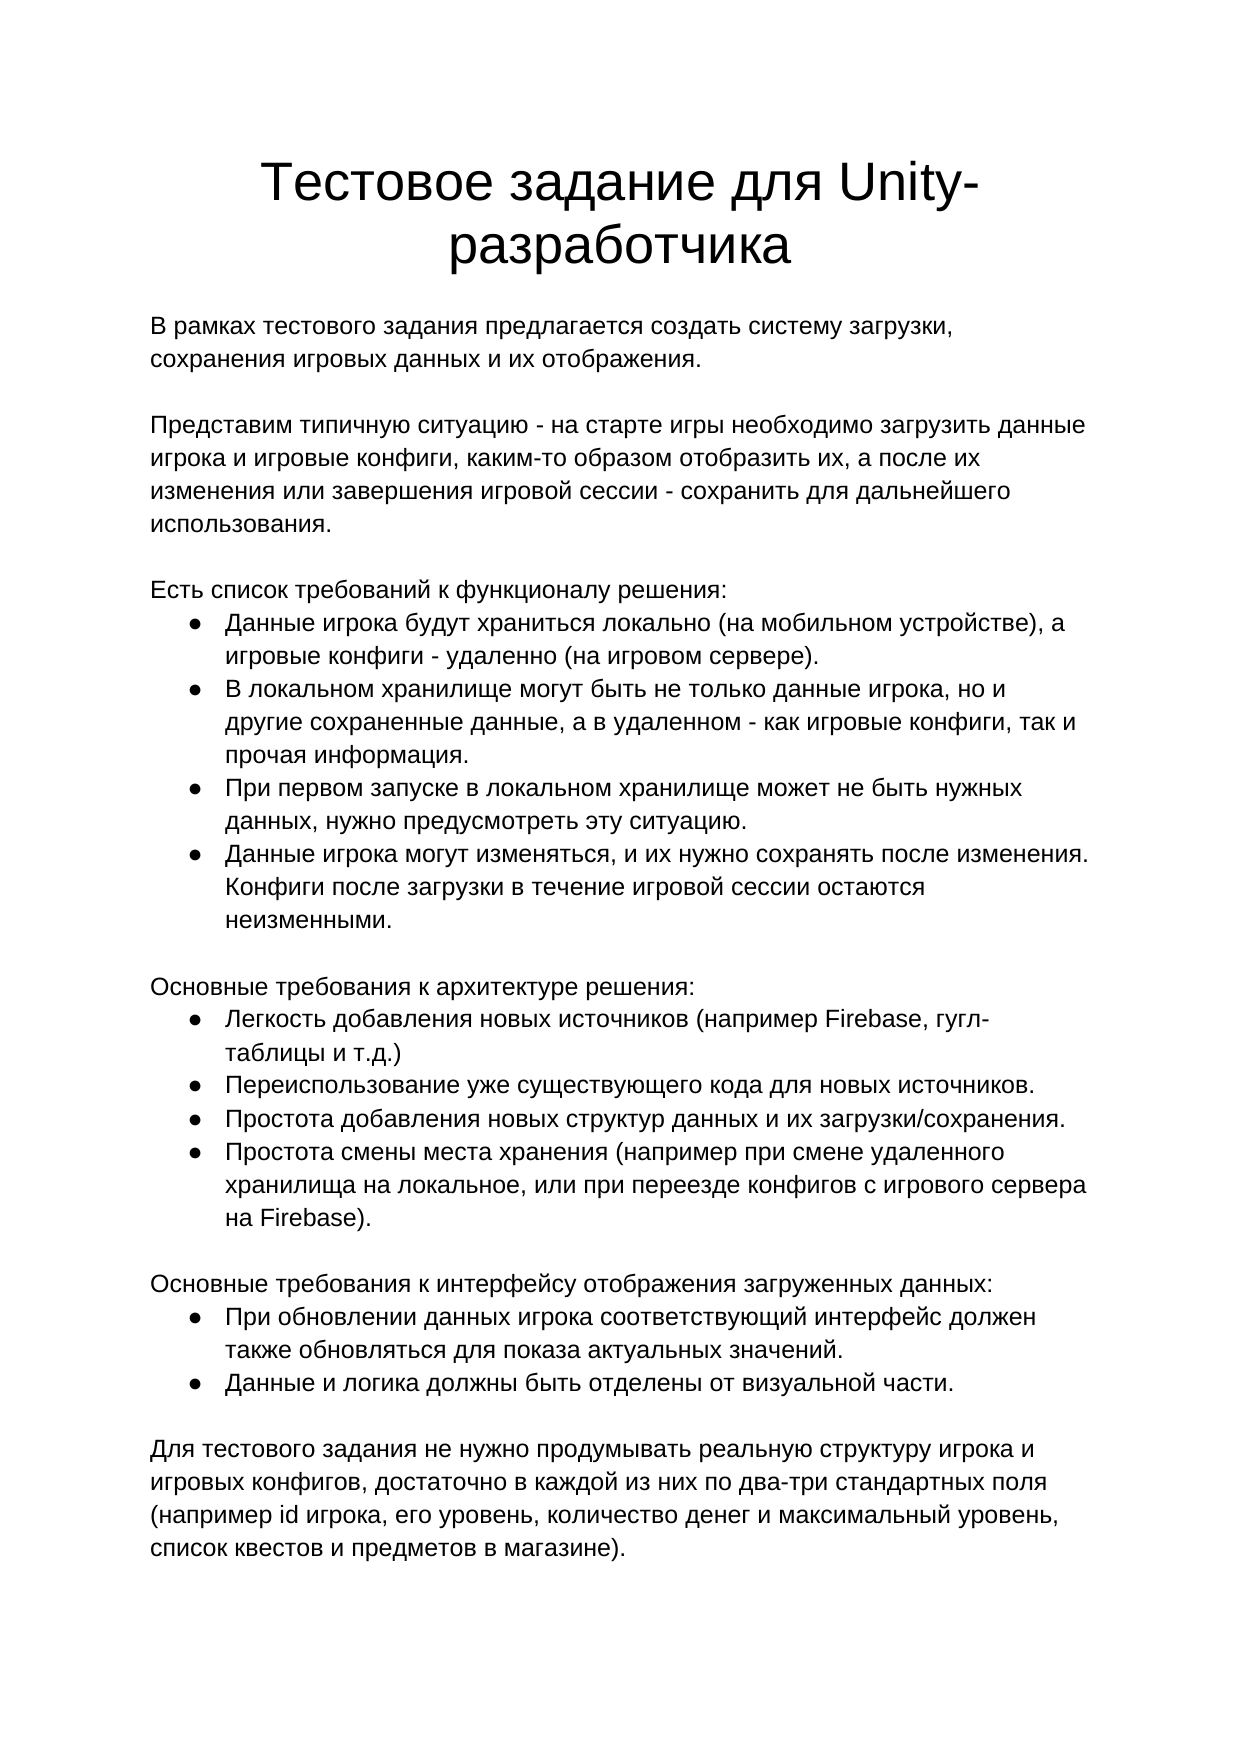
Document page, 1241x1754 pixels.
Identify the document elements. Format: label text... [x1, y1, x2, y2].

list Данные игрока могут изменяться, и их нужно сохранять после изменения. Конфиги после загрузки в течение игровой сессии остаются неизменными. [187, 839, 1090, 934]
list Данные и логика должны быть отделены от визуальной части. [187, 1368, 1090, 1396]
list Переиспользование уже существующего кода для новых источников. [187, 1071, 1090, 1099]
list Простота смены места хранения (например при смене удаленного хранилища на локальное, или при переезде конфигов с игрового сервера на Firebase). [187, 1137, 1090, 1231]
title Тестовое задание для Unity-разработчика [150, 150, 1090, 274]
list Данные игрока будут храниться локально (на мобильном устройстве), а игровые конфиги - удаленно (на игровом сервере). [187, 608, 1090, 670]
text Представим типичную ситуацию - на старте игры необходимо загрузить данные игрока и игровые конфиги, каким-то образом отобразить их, а после их изменения или завершения игровой сессии - сохранить для дальнейшего использования. [150, 410, 1090, 538]
text Есть список требований к функционалу решения: [150, 575, 1090, 604]
text Основные требования к интерфейсу отображения загруженных данных: [150, 1269, 1090, 1297]
list При обновлении данных игрока соответствующий интерфейс должен также обновляться для показа актуальных значений. [187, 1302, 1090, 1363]
text Основные требования к архитектуре решения: [150, 971, 1090, 1000]
list В локальном хранилище могут быть не только данные игрока, но и другие сохраненные данные, а в удаленном - как игровые конфиги, так и прочая информация. [187, 674, 1090, 769]
list При первом запуске в локальном хранилище может не быть нужных данных, нужно предусмотреть эту ситуацию. [187, 773, 1090, 835]
list Легкость добавления новых источников (например Firebase, гугл-таблицы и т.д.) [187, 1004, 1090, 1066]
list Простота добавления новых структур данных и их загрузки/сохранения. [187, 1103, 1090, 1132]
text В рамках тестового задания предлагается создать систему загрузки, сохранения игровых данных и их отображения. [150, 311, 1090, 373]
text Для тестового задания не нужно продумывать реальную структуру игрока и игровых конфигов, достаточно в каждой из них по два-три стандартных поля (например id игрока, его уровень, количество денег и максимальный уровень, список квестов и предметов в магазине). [150, 1434, 1090, 1562]
